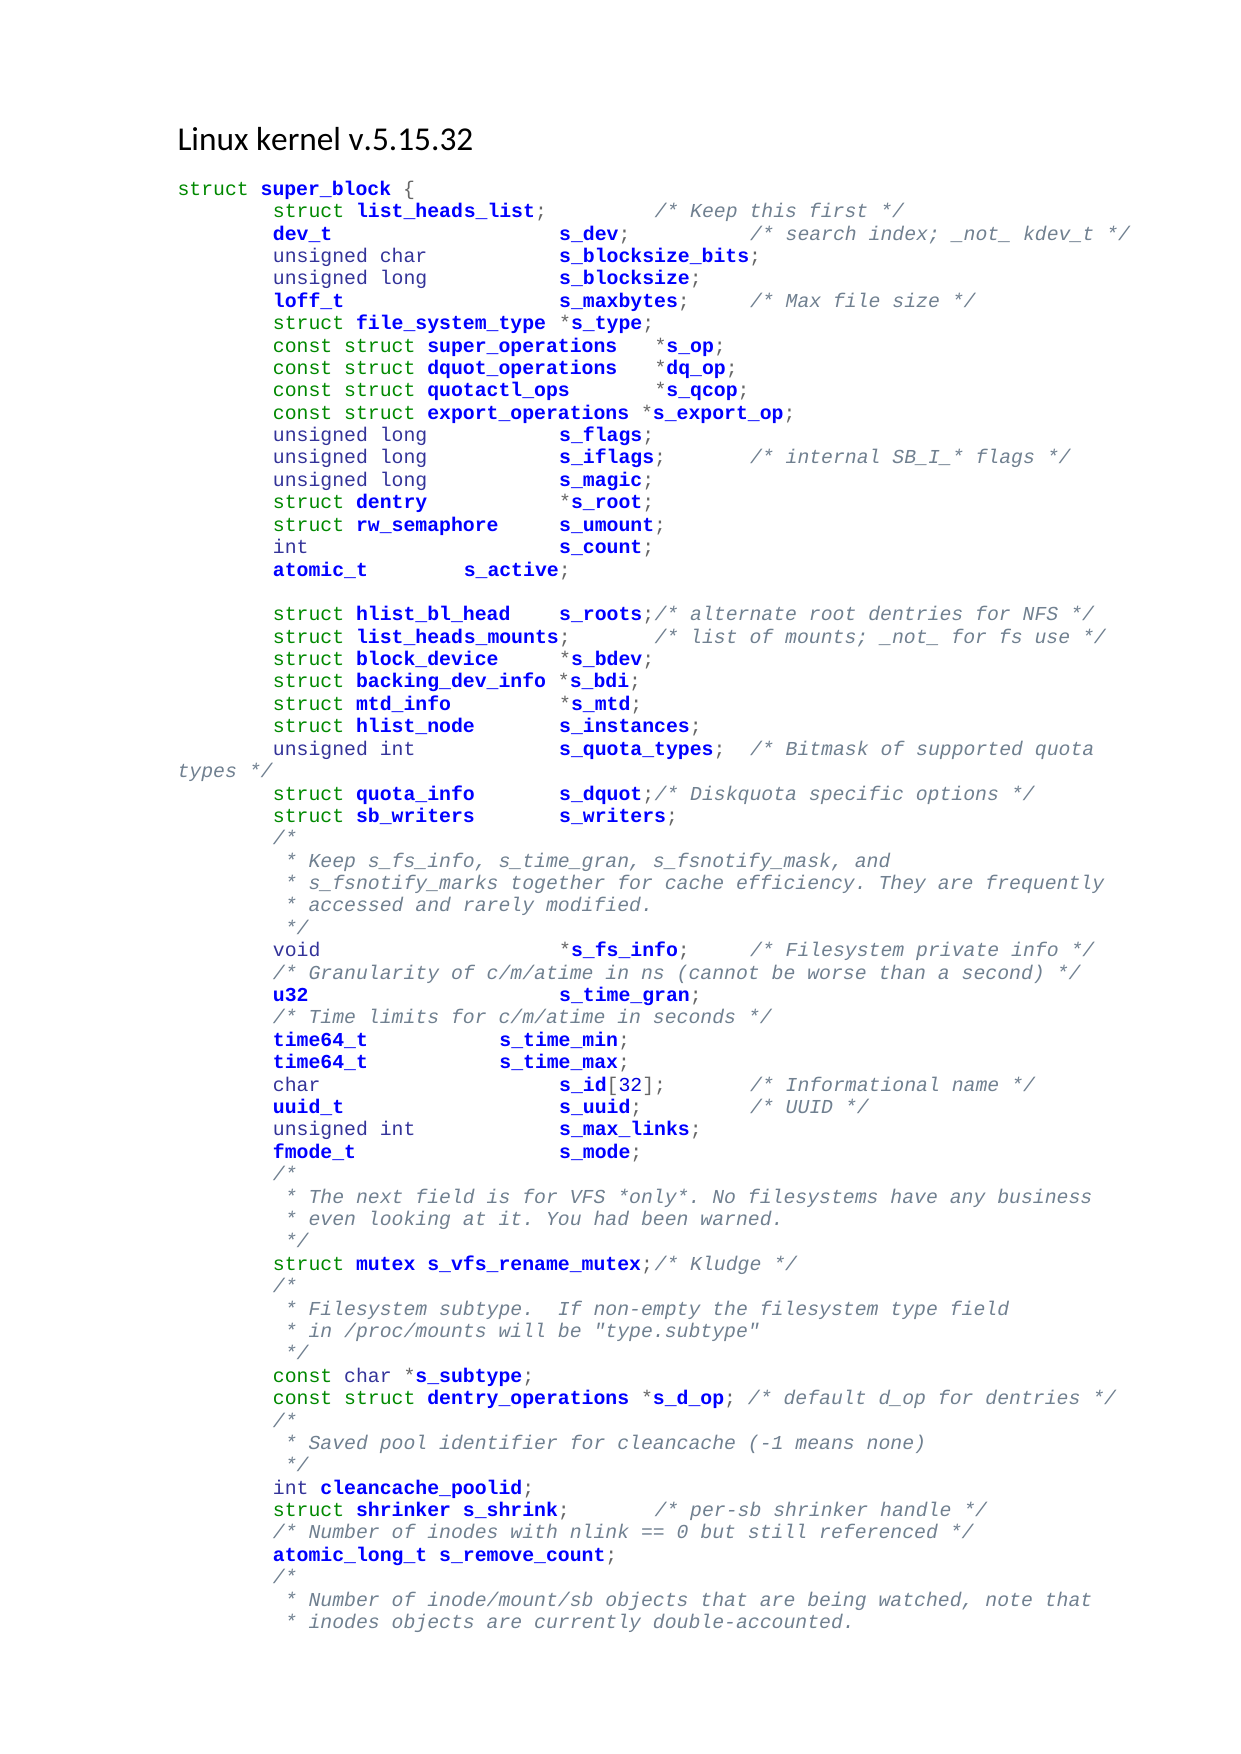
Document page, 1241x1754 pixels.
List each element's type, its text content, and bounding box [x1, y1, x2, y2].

text /* [177, 1276, 1152, 1298]
text */ [177, 1343, 1152, 1366]
text const struct export_operations *s_export_op; [177, 403, 1152, 425]
text u32 s_time_gran; [177, 985, 1152, 1007]
text int s_count; [177, 537, 1152, 559]
text * Keep s_fs_info, s_time_gran, s_fsnotify_mask, and [177, 851, 1152, 873]
text * The next field is for VFS *only*. No filesystems have any business [177, 1187, 1152, 1209]
text struct rw_semaphore s_umount; [177, 515, 1152, 537]
text * s_fsnotify_marks together for cache efficiency. They are frequently [177, 873, 1152, 895]
text const struct quotactl_ops *s_qcop; [177, 380, 1152, 403]
text fmode_t s_mode; [177, 1142, 1152, 1164]
text struct mutex s_vfs_rename_mutex; /* Kludge */ [177, 1254, 1152, 1276]
text */ [177, 1455, 1152, 1478]
text struct hlist_bl_head s_roots; /* alternate root dentries for NFS */ [177, 604, 1152, 627]
text atomic_t s_active; [177, 559, 1152, 582]
text struct mtd_info *s_mtd; [177, 694, 1152, 716]
text time64_t s_time_max; [177, 1052, 1152, 1074]
text /* Number of inodes with nlink == 0 but still referenced */ [177, 1522, 1152, 1545]
text struct file_system_type *s_type; [177, 313, 1152, 336]
text Linux kernel v.5.15.32 [177, 118, 1152, 159]
text * in /proc/mounts will be "type.subtype" [177, 1321, 1152, 1343]
text unsigned long s_magic; [177, 470, 1152, 492]
text unsigned long s_flags; [177, 425, 1152, 447]
text time64_t s_time_min; [177, 1030, 1152, 1052]
text /* [177, 1411, 1152, 1433]
text struct dentry *s_root; [177, 492, 1152, 515]
text struct quota_info s_dquot; /* Diskquota specific options */ [177, 783, 1152, 806]
text unsigned int s_quota_types; /* Bitmask of supported quota types */ [177, 739, 1152, 783]
text struct backing_dev_info *s_bdi; [177, 671, 1152, 694]
text unsigned long s_iflags; /* internal SB_I_* flags */ [177, 447, 1152, 470]
text dev_t s_dev; /* search index; _not_ kdev_t */ [177, 223, 1152, 246]
text * inodes objects are currently double-accounted. [177, 1612, 1152, 1634]
text int cleancache_poolid; [177, 1478, 1152, 1500]
text void *s_fs_info; /* Filesystem private info */ [177, 940, 1152, 963]
text /* [177, 1164, 1152, 1187]
text struct sb_writers s_writers; [177, 806, 1152, 828]
text const char *s_subtype; [177, 1366, 1152, 1388]
text struct super_block { [177, 179, 1152, 201]
text struct hlist_node s_instances; [177, 716, 1152, 739]
text /* Time limits for c/m/atime in seconds */ [177, 1007, 1152, 1030]
text /* [177, 828, 1152, 851]
text const struct super_operations *s_op; [177, 336, 1152, 358]
text atomic_long_t s_remove_count; [177, 1545, 1152, 1567]
text const struct dentry_operations *s_d_op; /* default d_op for dentries */ [177, 1388, 1152, 1411]
text struct block_device *s_bdev; [177, 649, 1152, 671]
text */ [177, 918, 1152, 940]
text loff_t s_maxbytes; /* Max file size */ [177, 291, 1152, 313]
text unsigned long s_blocksize; [177, 268, 1152, 291]
text /* Granularity of c/m/atime in ns (cannot be worse than a second) */ [177, 963, 1152, 985]
text * Saved pool identifier for cleancache (-1 means none) [177, 1433, 1152, 1455]
text struct list_head s_mounts; /* list of mounts; _not_ for fs use */ [177, 627, 1152, 649]
text char s_id[32]; /* Informational name */ [177, 1074, 1152, 1097]
text uuid_t s_uuid; /* UUID */ [177, 1097, 1152, 1119]
text * accessed and rarely modified. [177, 895, 1152, 918]
text struct list_head s_list; /* Keep this first */ [177, 201, 1152, 223]
text unsigned int s_max_links; [177, 1119, 1152, 1142]
text struct shrinker s_shrink; /* per-sb shrinker handle */ [177, 1500, 1152, 1522]
text * Number of inode/mount/sb objects that are being watched, note that [177, 1590, 1152, 1612]
text /* [177, 1567, 1152, 1590]
text unsigned char s_blocksize_bits; [177, 246, 1152, 268]
text * even looking at it. You had been warned. [177, 1209, 1152, 1231]
text */ [177, 1231, 1152, 1254]
text const struct dquot_operations *dq_op; [177, 358, 1152, 380]
text * Filesystem subtype. If non-empty the filesystem type field [177, 1298, 1152, 1321]
